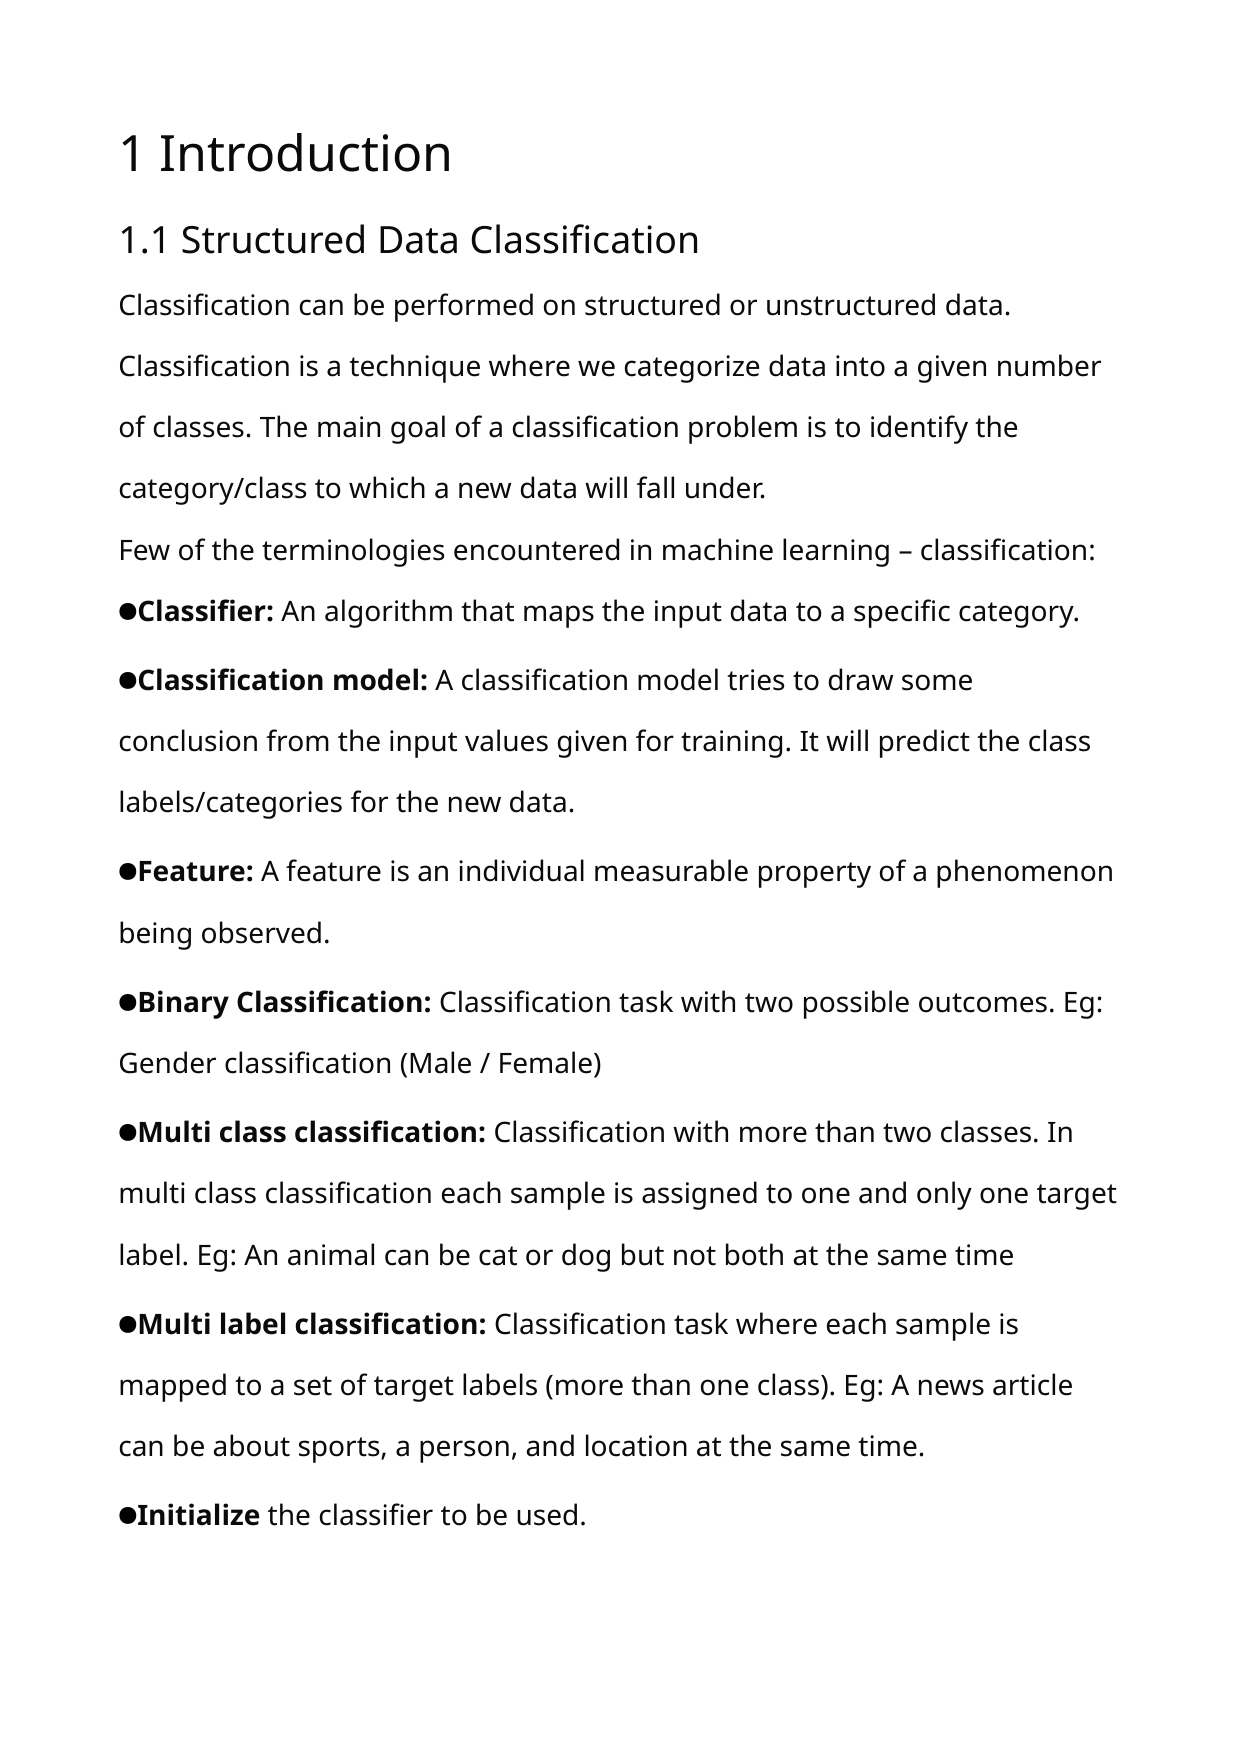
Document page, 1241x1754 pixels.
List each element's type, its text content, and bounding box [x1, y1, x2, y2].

list Multi label classification: Classification task where each sample is mapped to a set of target labels (more than one class). Eg: A news article can be about sports, a person, and location at the same time. [118, 1304, 1122, 1465]
subtitle 1 Introduction [118, 118, 1122, 186]
text Few of the terminologies encountered in machine learning – classification: [118, 530, 1122, 568]
list Multi class classification: Classification with more than two classes. In multi class classification each sample is assigned to one and only one target label. Eg: An animal can be cat or dog but not both at the same time [118, 1112, 1122, 1273]
subtitle 1.1 Structured Data Classification [118, 213, 1122, 264]
list Feature: A feature is an individual measurable property of a phenomenon being observed. [118, 852, 1122, 951]
list Initialize the classifier to be used. [118, 1496, 1122, 1534]
list Classification model: A classification model tries to draw some conclusion from the input values given for training. It will predict the class labels/categories for the new data. [118, 660, 1122, 821]
list Classifier: An algorithm that maps the input data to a specific category. [118, 591, 1122, 629]
list Binary Classification: Classification task with two possible outcomes. Eg: Gender classification (Male / Female) [118, 982, 1122, 1082]
text Classification can be performed on structured or unstructured data. Classification is a technique where we categorize data into a given number of classes. The main goal of a classification problem is to identify the category/class to which a new data will fall under. [118, 285, 1122, 507]
